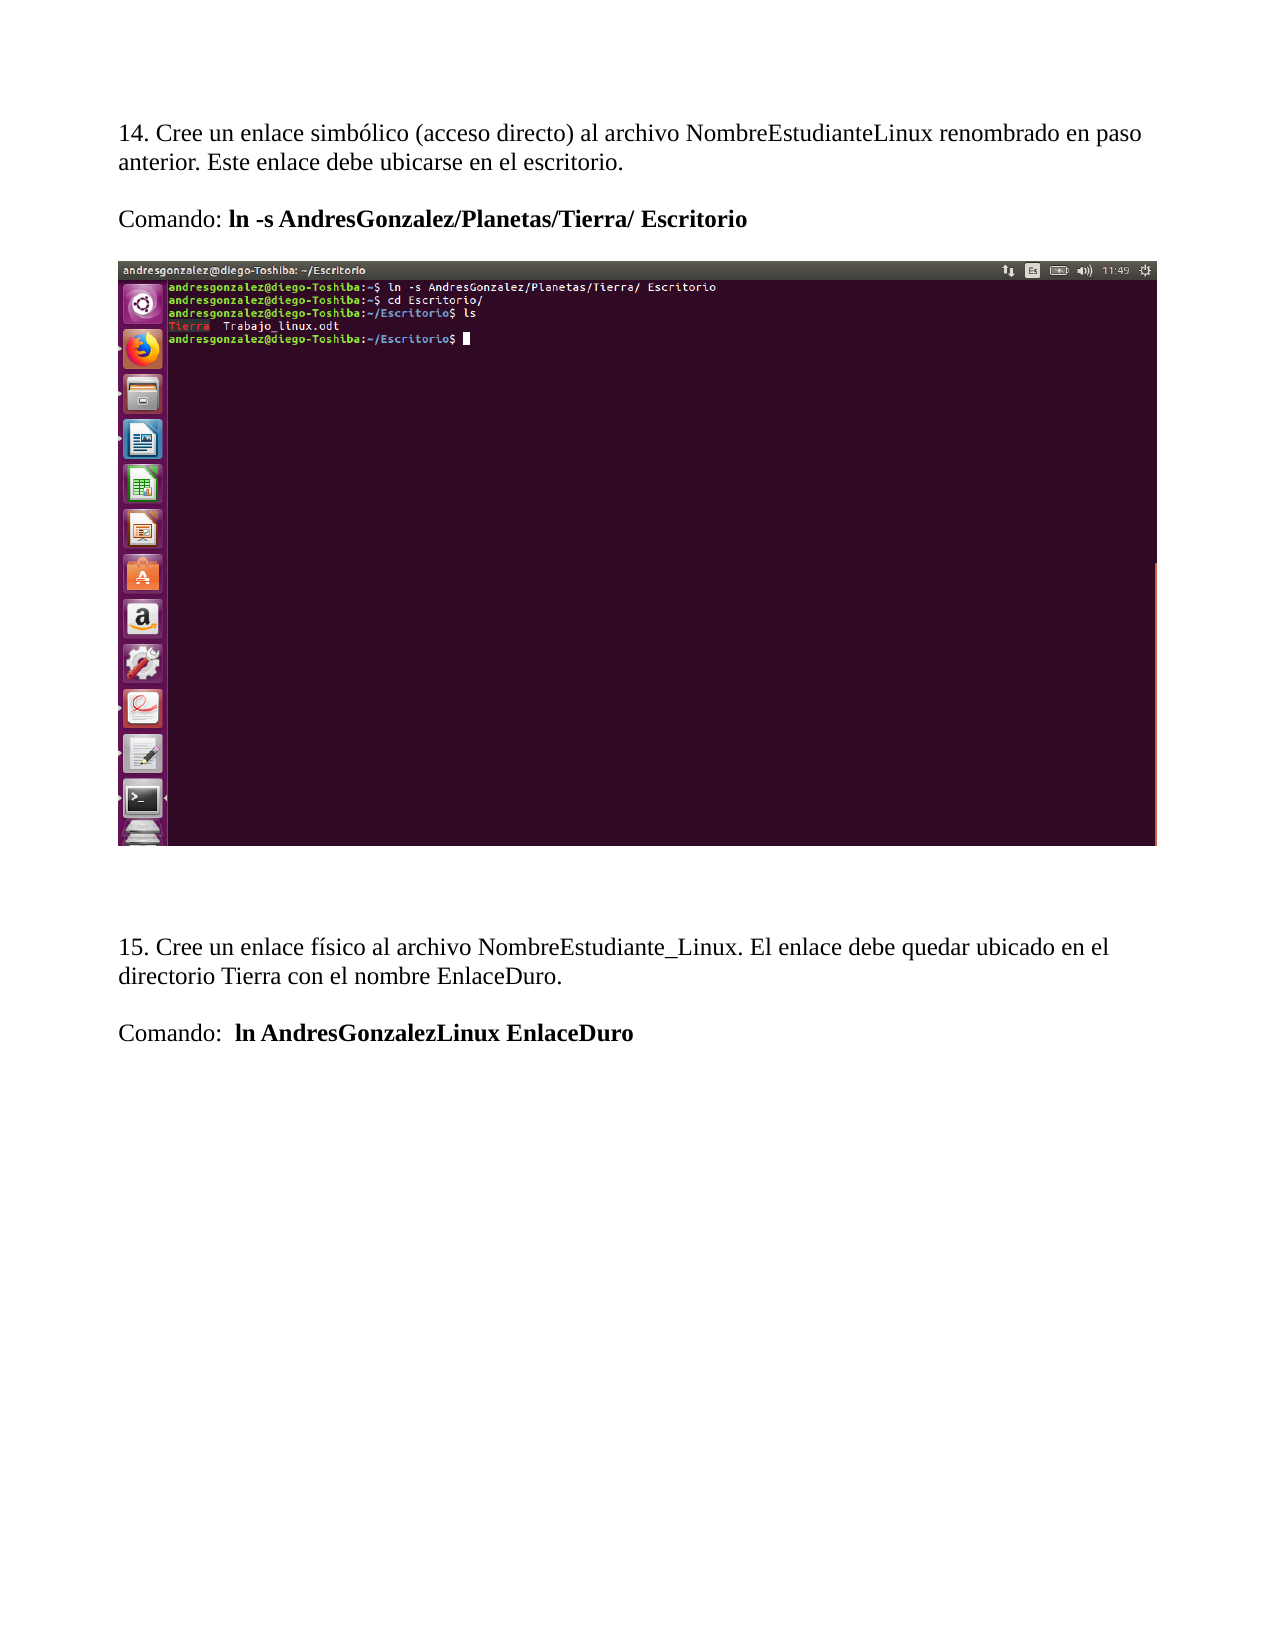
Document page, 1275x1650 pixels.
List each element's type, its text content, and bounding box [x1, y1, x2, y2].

text 14. Cree un enlace simbólico (acceso directo) al archivo NombreEstudianteLinux renombrado en paso anterior. Este enlace debe ubicarse en el escritorio. [118, 118, 1157, 176]
text Comando: ln -s AndresGonzalez/Planetas/Tierra/ Escritorio [118, 204, 1157, 233]
text 15. Cree un enlace físico al archivo NombreEstudiante_Linux. El enlace debe quedar ubicado en el directorio Tierra con el nombre EnlaceDuro. [118, 932, 1157, 989]
picture [118, 261, 1157, 846]
text Comando: ln AndresGonzalezLinux EnlaceDuro [118, 1018, 1157, 1047]
